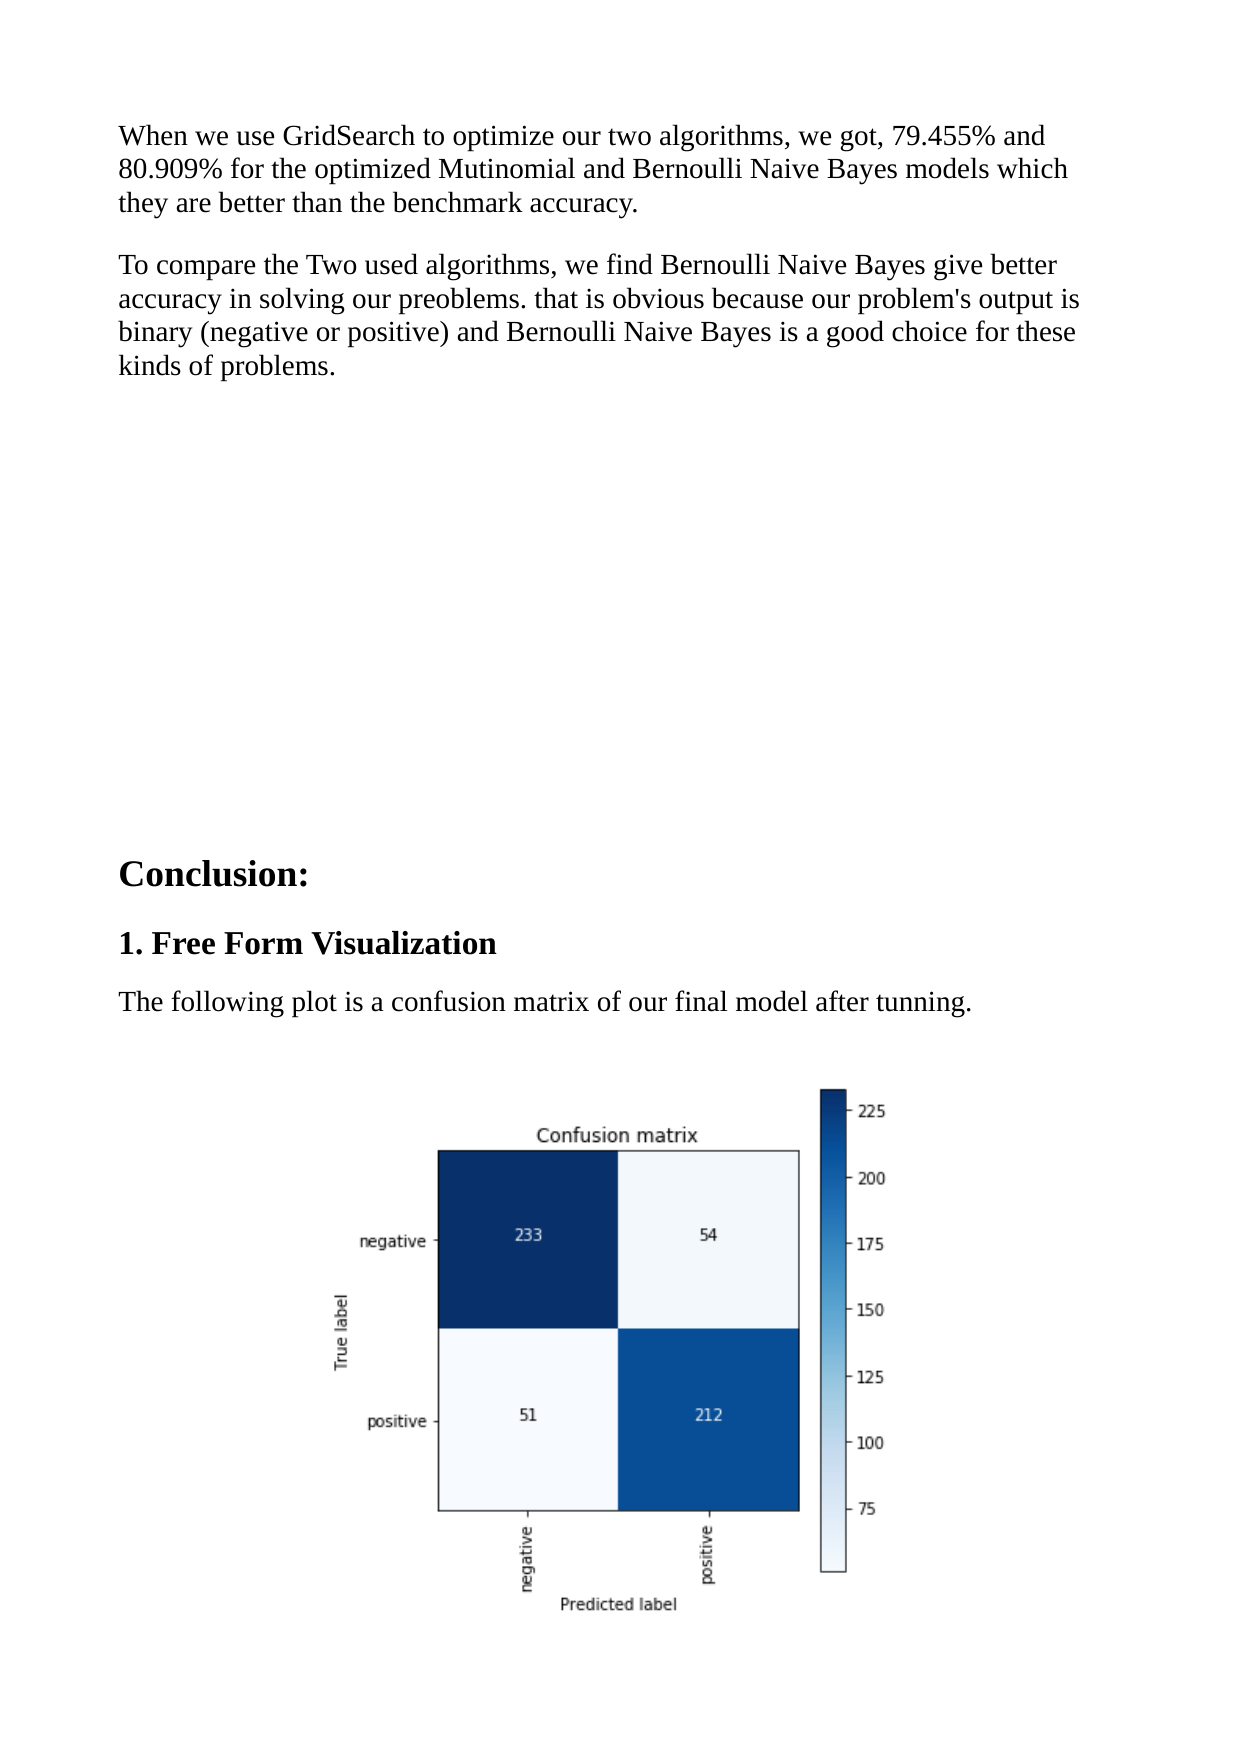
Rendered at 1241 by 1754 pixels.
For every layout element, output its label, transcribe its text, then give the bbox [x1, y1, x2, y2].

text The following plot is a confusion matrix of our final model after tunning. [118, 984, 1122, 1051]
text 1. Free Form Visualization [118, 923, 1122, 961]
text To compare the Two used algorithms, we find Bernoulli Naive Bayes give better accuracy in solving our preoblems. that is obvious because our problem's output is binary (negative or positive) and Bernoulli Naive Bayes is a good choice for these kinds of problems. Conclusion: [118, 247, 1122, 923]
text When we use GridSearch to optimize our two algorithms, we got, 79.455% and 80.909% for the optimized Mutinomial and Bernoulli Naive Bayes models which they are better than the benchmark accuracy. [118, 118, 1122, 219]
picture [297, 1069, 904, 1623]
